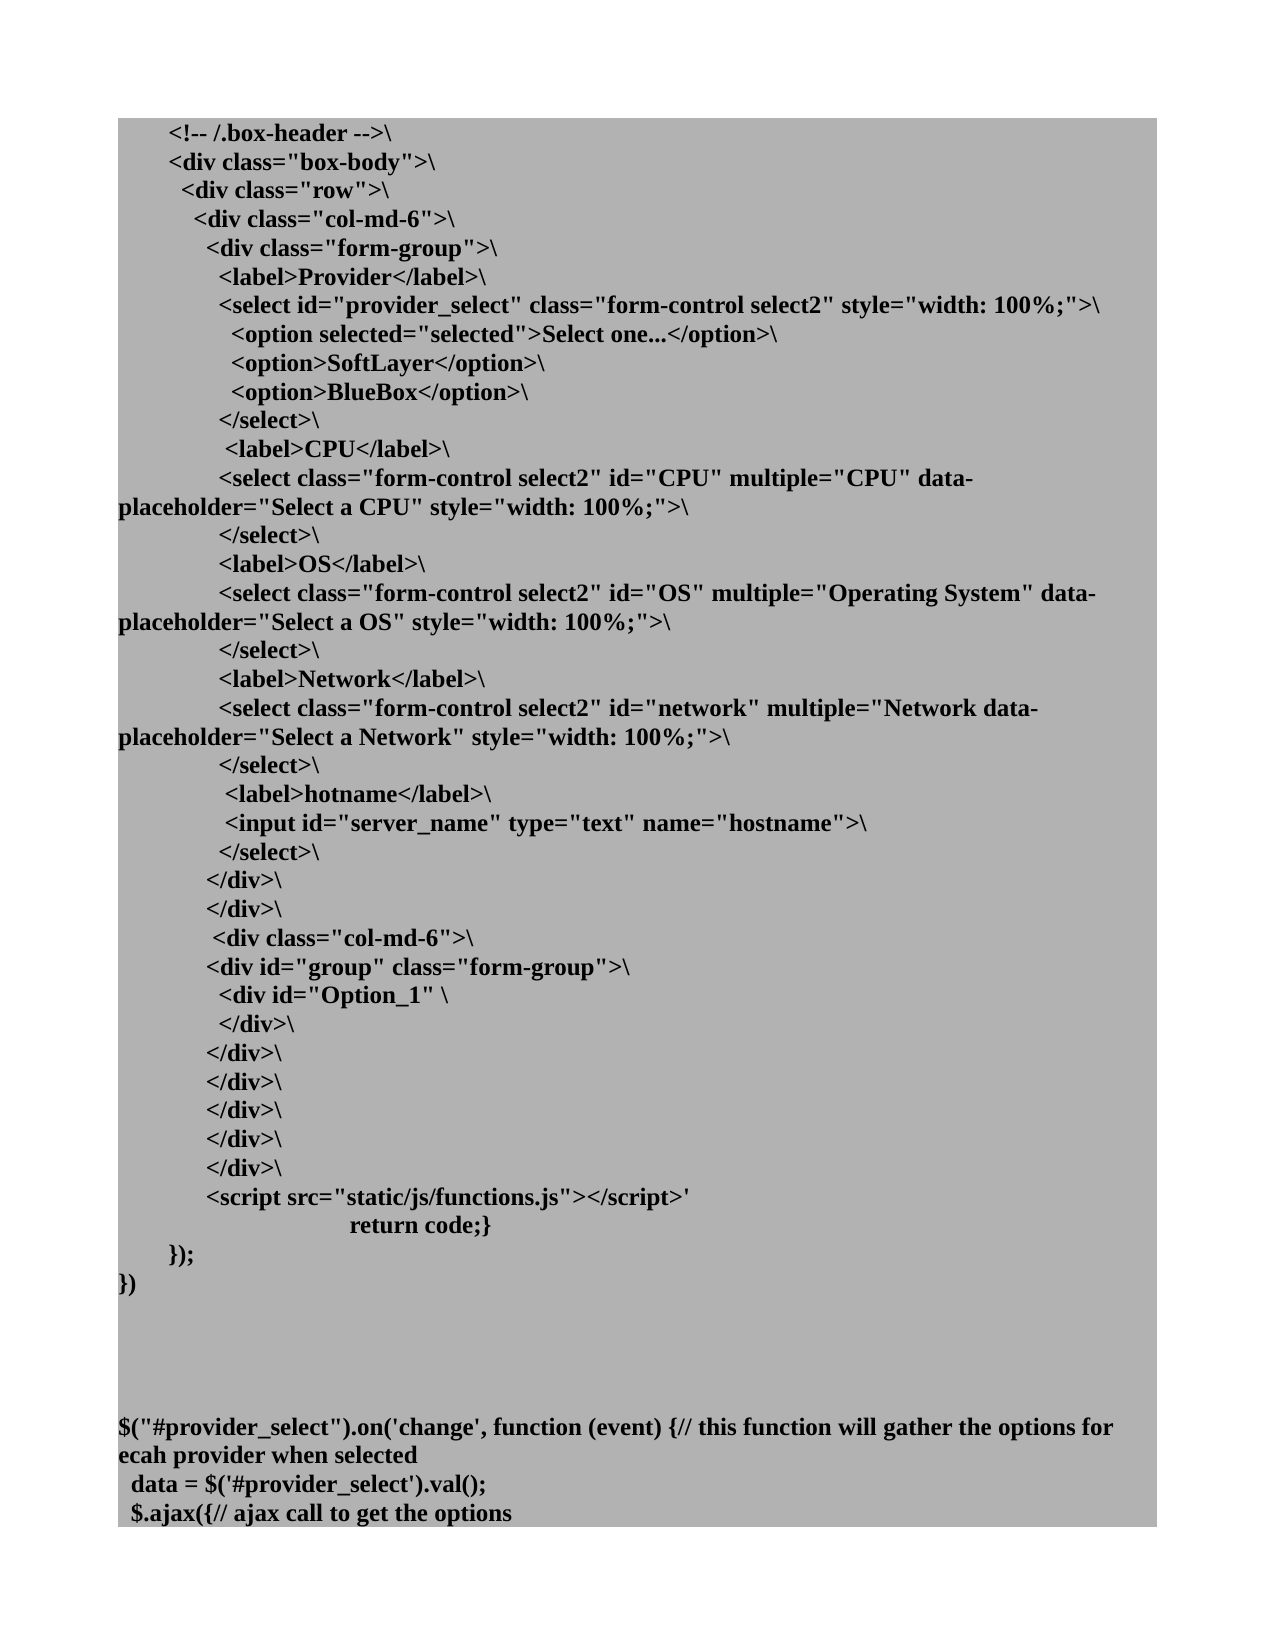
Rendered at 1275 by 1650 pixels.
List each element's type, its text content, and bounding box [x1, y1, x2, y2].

text <label>Network</label>\ [118, 664, 1157, 693]
text <div id="group" class="form-group">\ [118, 952, 1157, 981]
text <div class="form-group">\ [118, 233, 1157, 262]
text </div>\ [118, 866, 1157, 894]
text </select>\ [118, 406, 1157, 434]
text </select>\ [118, 751, 1157, 779]
text </div>\ [118, 1009, 1157, 1038]
text <div id="Option_1" \ [118, 981, 1157, 1009]
text <div class="box-body">\ [118, 147, 1157, 176]
text <label>hotname</label>\ [118, 779, 1157, 808]
text }) [118, 1268, 1157, 1297]
text <select class="form-control select2" id="network" multiple="Network data-placeholder="Select a Network" style="width: 100%;">\ [118, 693, 1157, 751]
text <label>Provider</label>\ [118, 262, 1157, 291]
text <input id="server_name" type="text" name="hostname">\ [118, 808, 1157, 837]
text return code;} [118, 1211, 1157, 1239]
text </div>\ [118, 1067, 1157, 1096]
text $.ajax({// ajax call to get the options [118, 1498, 1157, 1527]
text </div>\ [118, 1038, 1157, 1067]
text <div class="row">\ [118, 176, 1157, 204]
text <select class="form-control select2" id="CPU" multiple="CPU" data-placeholder="Select a CPU" style="width: 100%;">\ [118, 463, 1157, 521]
text <!-- /.box-header -->\ [118, 118, 1157, 147]
text }); [118, 1239, 1157, 1268]
text </select>\ [118, 837, 1157, 866]
text <option>SoftLayer</option>\ [118, 348, 1157, 377]
text <option>BlueBox</option>\ [118, 377, 1157, 406]
text </div>\ [118, 1096, 1157, 1124]
text </div>\ [118, 1124, 1157, 1153]
text </select>\ [118, 521, 1157, 549]
text <label>CPU</label>\ [118, 434, 1157, 463]
text </div>\ [118, 1153, 1157, 1182]
text <div class="col-md-6">\ [118, 923, 1157, 952]
text <script src="static/js/functions.js"></script>' [118, 1182, 1157, 1211]
text <div class="col-md-6">\ [118, 204, 1157, 233]
text data = $('#provider_select').val(); [118, 1469, 1157, 1498]
text <select class="form-control select2" id="OS" multiple="Operating System" data-placeholder="Select a OS" style="width: 100%;">\ [118, 578, 1157, 636]
text <option selected="selected">Select one...</option>\ [118, 319, 1157, 348]
text </select>\ [118, 636, 1157, 664]
text </div>\ [118, 894, 1157, 923]
text <select id="provider_select" class="form-control select2" style="width: 100%;">\ [118, 291, 1157, 319]
text $("#provider_select").on('change', function (event) {// this function will gather the options for ecah provider when selected [118, 1412, 1157, 1469]
text <label>OS</label>\ [118, 549, 1157, 578]
